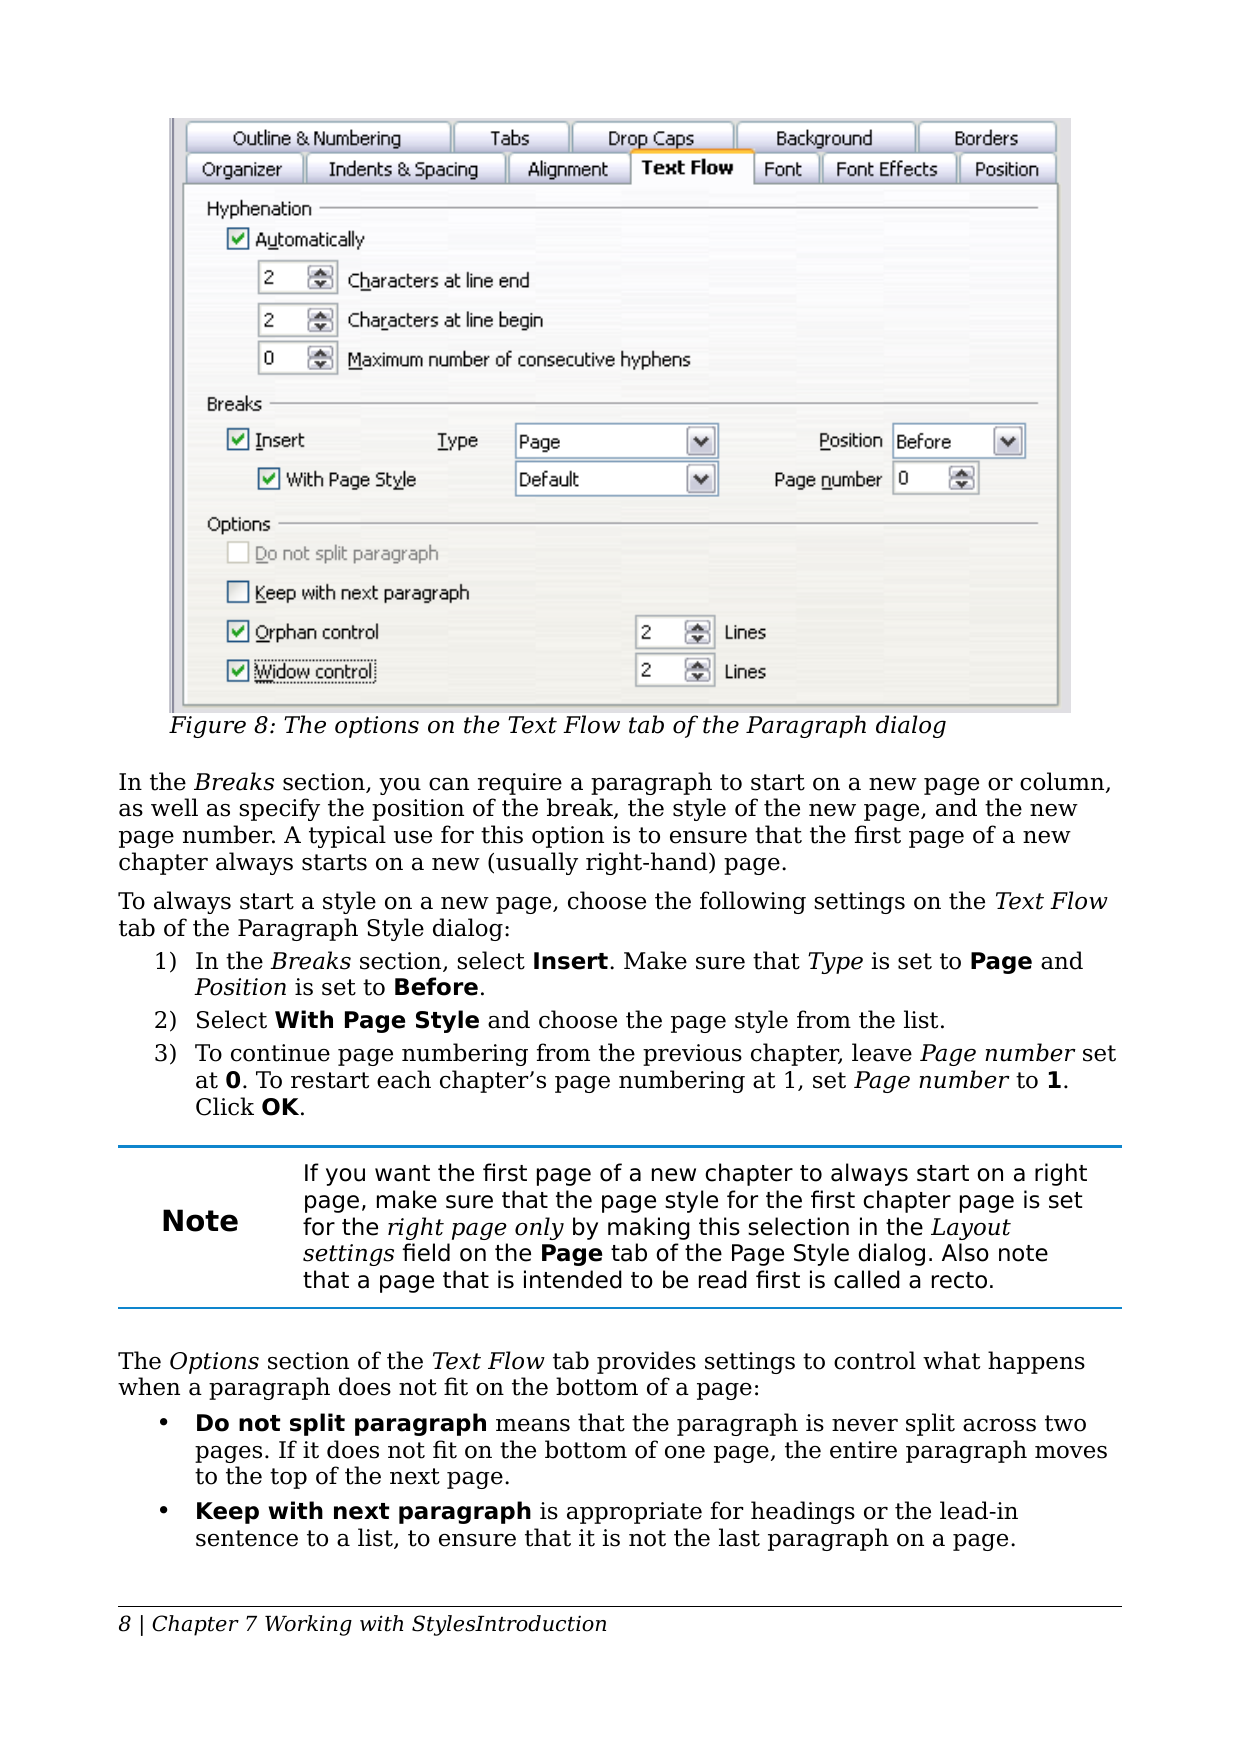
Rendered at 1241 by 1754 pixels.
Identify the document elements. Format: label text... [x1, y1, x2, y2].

picture [169, 118, 1071, 713]
list To always start a style on a new page, choose the following settings on the Text Flow tab of the Paragraph Style dialog: [118, 888, 1122, 941]
list Keep with next paragraph is appropriate for headings or the lead-in sentence to a list, to ensure that it is not the last paragraph on a page. [156, 1496, 1122, 1552]
table_header If you want the first page of a new chapter to always start on a right page, make sure that the page style for the first chapter page is set for the right page only by making this selection in the Layout settings field on the Page tab of the Page Style dialog. Also note that a page that is intended to be read first is called a recto. [281, 1148, 1122, 1307]
table_header Note [118, 1148, 281, 1307]
list The Options section of the Text Flow tab provides settings to control what happens when a paragraph does not fit on the bottom of a page: [118, 1348, 1122, 1401]
list To continue page numbering from the previous chapter, leave Page number set at 0. To restart each chapter’s page numbering at 1, set Page number to 1. Click OK. [177, 1040, 1122, 1120]
text Figure 8: The options on the Text Flow tab of the Paragraph dialog [169, 713, 1071, 739]
list Do not split paragraph means that the paragraph is never split across two pages. If it does not fit on the bottom of one page, the entire paragraph moves to the top of the next page. [156, 1408, 1122, 1490]
list In the Breaks section, select Insert. Make sure that Type is set to Page and Position is set to Before. [177, 948, 1122, 1001]
list Select With Page Style and choose the page style from the list. [177, 1007, 1122, 1034]
text In the Breaks section, you can require a paragraph to start on a new page or column, as well as specify the position of the break, the style of the new page, and the new page number. A typical use for this option is to ensure that the first page of a new chapter always starts on a new (usually right-hand) page. [118, 769, 1122, 876]
